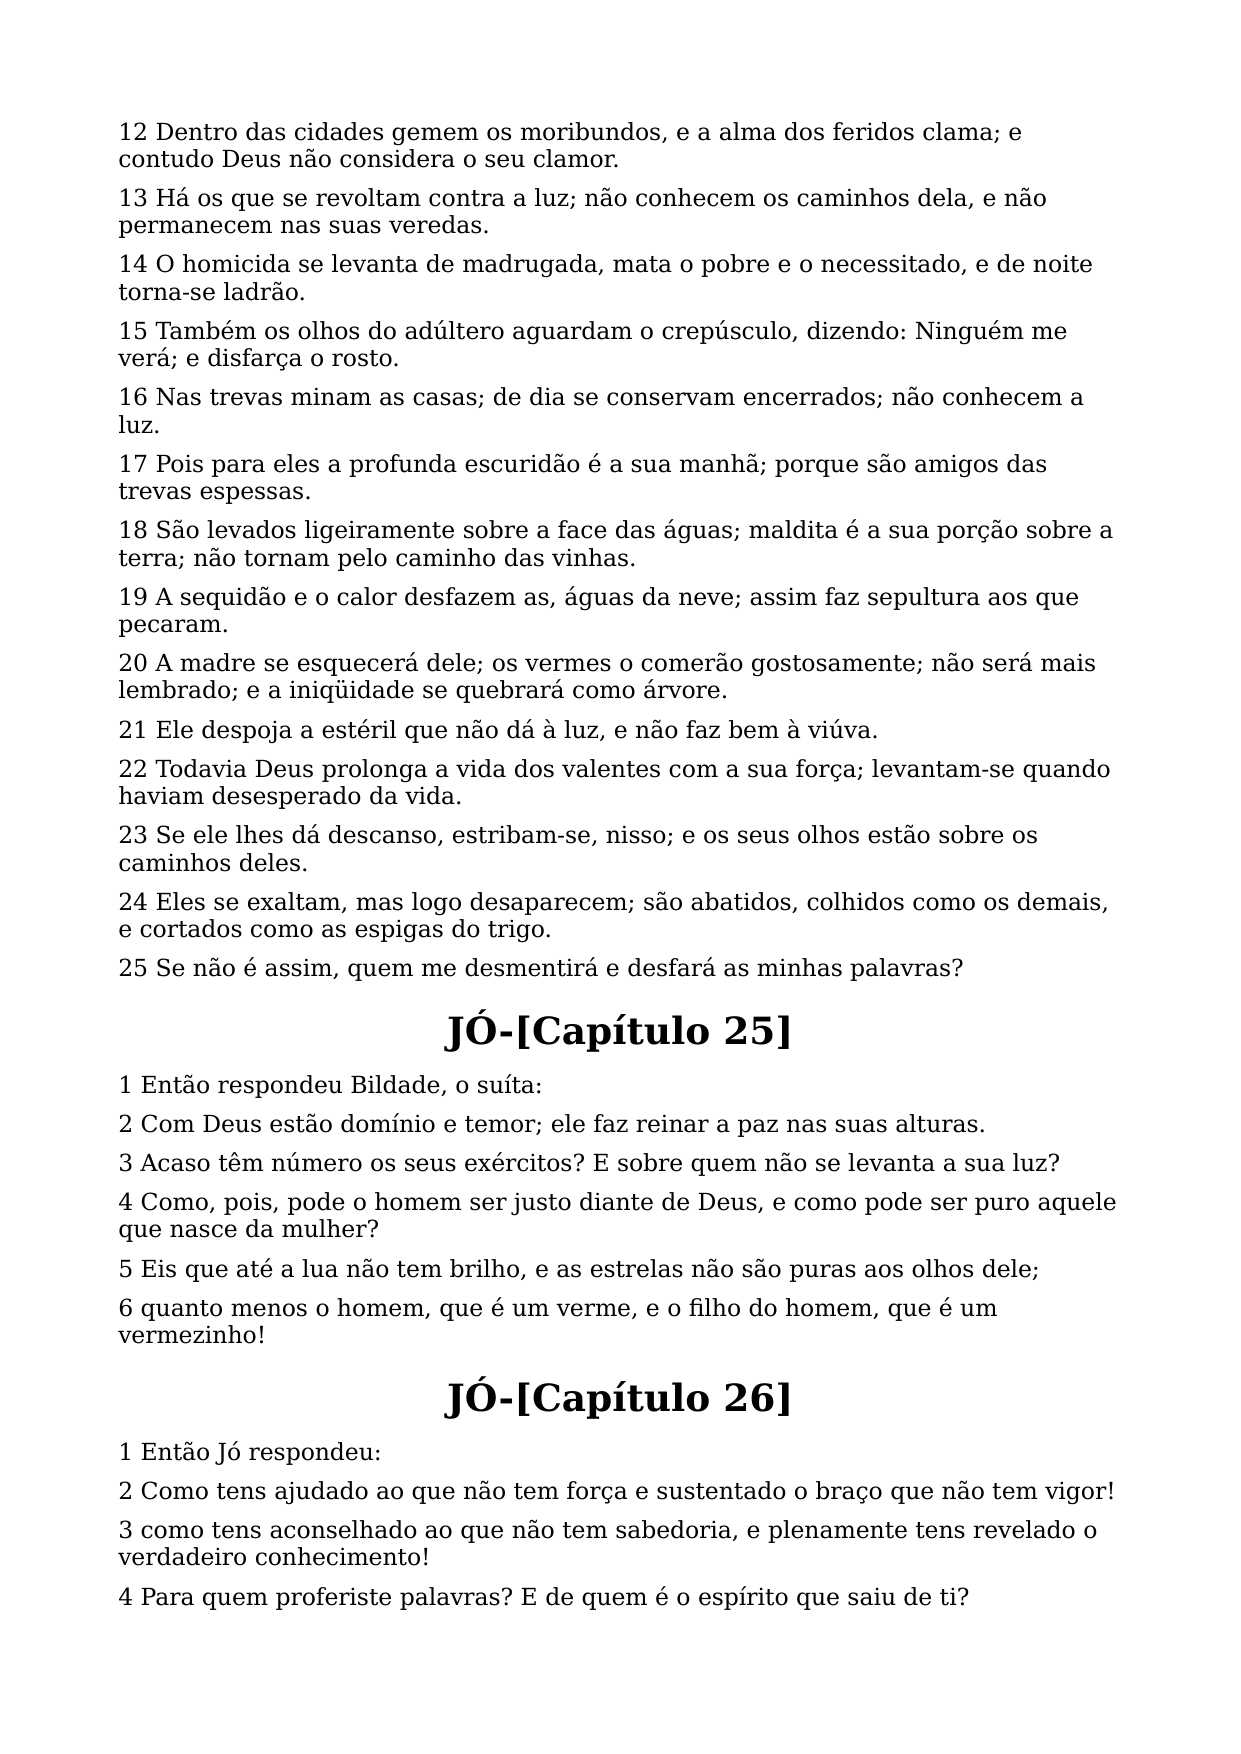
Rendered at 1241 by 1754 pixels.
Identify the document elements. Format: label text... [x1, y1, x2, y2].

text 16 Nas trevas minam as casas; de dia se conservam encerrados; não conhecem a luz. [118, 384, 1122, 438]
text 24 Eles se exaltam, mas logo desaparecem; são abatidos, colhidos como os demais, e cortados como as espigas do trigo. [118, 888, 1122, 943]
text 23 Se ele lhes dá descanso, estribam-se, nisso; e os seus olhos estão sobre os caminhos deles. [118, 822, 1122, 876]
subtitle JÓ-[Capítulo 26] [118, 1376, 1122, 1420]
text 21 Ele despoja a estéril que não dá à luz, e não faz bem à viúva. [118, 716, 1122, 743]
text 15 Também os olhos do adúltero aguardam o crepúsculo, dizendo: Ninguém me verá; e disfarça o rosto. [118, 317, 1122, 372]
text 25 Se não é assim, quem me desmentirá e desfará as minhas palavras? [118, 955, 1122, 982]
text 17 Pois para eles a profunda escuridão é a sua manhã; porque são amigos das trevas espessas. [118, 450, 1122, 505]
text 18 São levados ligeiramente sobre a face das águas; maldita é a sua porção sobre a terra; não tornam pelo caminho das vinhas. [118, 517, 1122, 571]
text 13 Há os que se revoltam contra a luz; não conhecem os caminhos dela, e não permanecem nas suas veredas. [118, 184, 1122, 239]
text 2 Com Deus estão domínio e temor; ele faz reinar a paz nas suas alturas. [118, 1111, 1122, 1138]
text 5 Eis que até a lua não tem brilho, e as estrelas não são puras aos olhos dele; [118, 1255, 1122, 1283]
text 22 Todavia Deus prolonga a vida dos valentes com a sua força; levantam-se quando haviam desesperado da vida. [118, 755, 1122, 810]
subtitle JÓ-[Capítulo 25] [118, 1009, 1122, 1053]
text 14 O homicida se levanta de madrugada, mata o pobre e o necessitado, e de noite torna-se ladrão. [118, 251, 1122, 306]
text 19 A sequidão e o calor desfazem as, águas da neve; assim faz sepultura aos que pecaram. [118, 583, 1122, 638]
text 3 como tens aconselhado ao que não tem sabedoria, e plenamente tens revelado o verdadeiro conhecimento! [118, 1517, 1122, 1571]
text 2 Como tens ajudado ao que não tem força e sustentado o braço que não tem vigor! [118, 1477, 1122, 1505]
text 4 Como, pois, pode o homem ser justo diante de Deus, e como pode ser puro aquele que nasce da mulher? [118, 1189, 1122, 1243]
text 6 quanto menos o homem, que é um verme, e o filho do homem, que é um vermezinho! [118, 1294, 1122, 1349]
text 1 Então Jó respondeu: [118, 1438, 1122, 1466]
text 1 Então respondeu Bildade, o suíta: [118, 1071, 1122, 1099]
text 20 A madre se esquecerá dele; os vermes o comerão gostosamente; não será mais lembrado; e a iniqüidade se quebrará como árvore. [118, 650, 1122, 704]
text 4 Para quem proferiste palavras? E de quem é o espírito que saiu de ti? [118, 1583, 1122, 1610]
text 12 Dentro das cidades gemem os moribundos, e a alma dos feridos clama; e contudo Deus não considera o seu clamor. [118, 118, 1122, 173]
text 3 Acaso têm número os seus exércitos? E sobre quem não se levanta a sua luz? [118, 1150, 1122, 1177]
